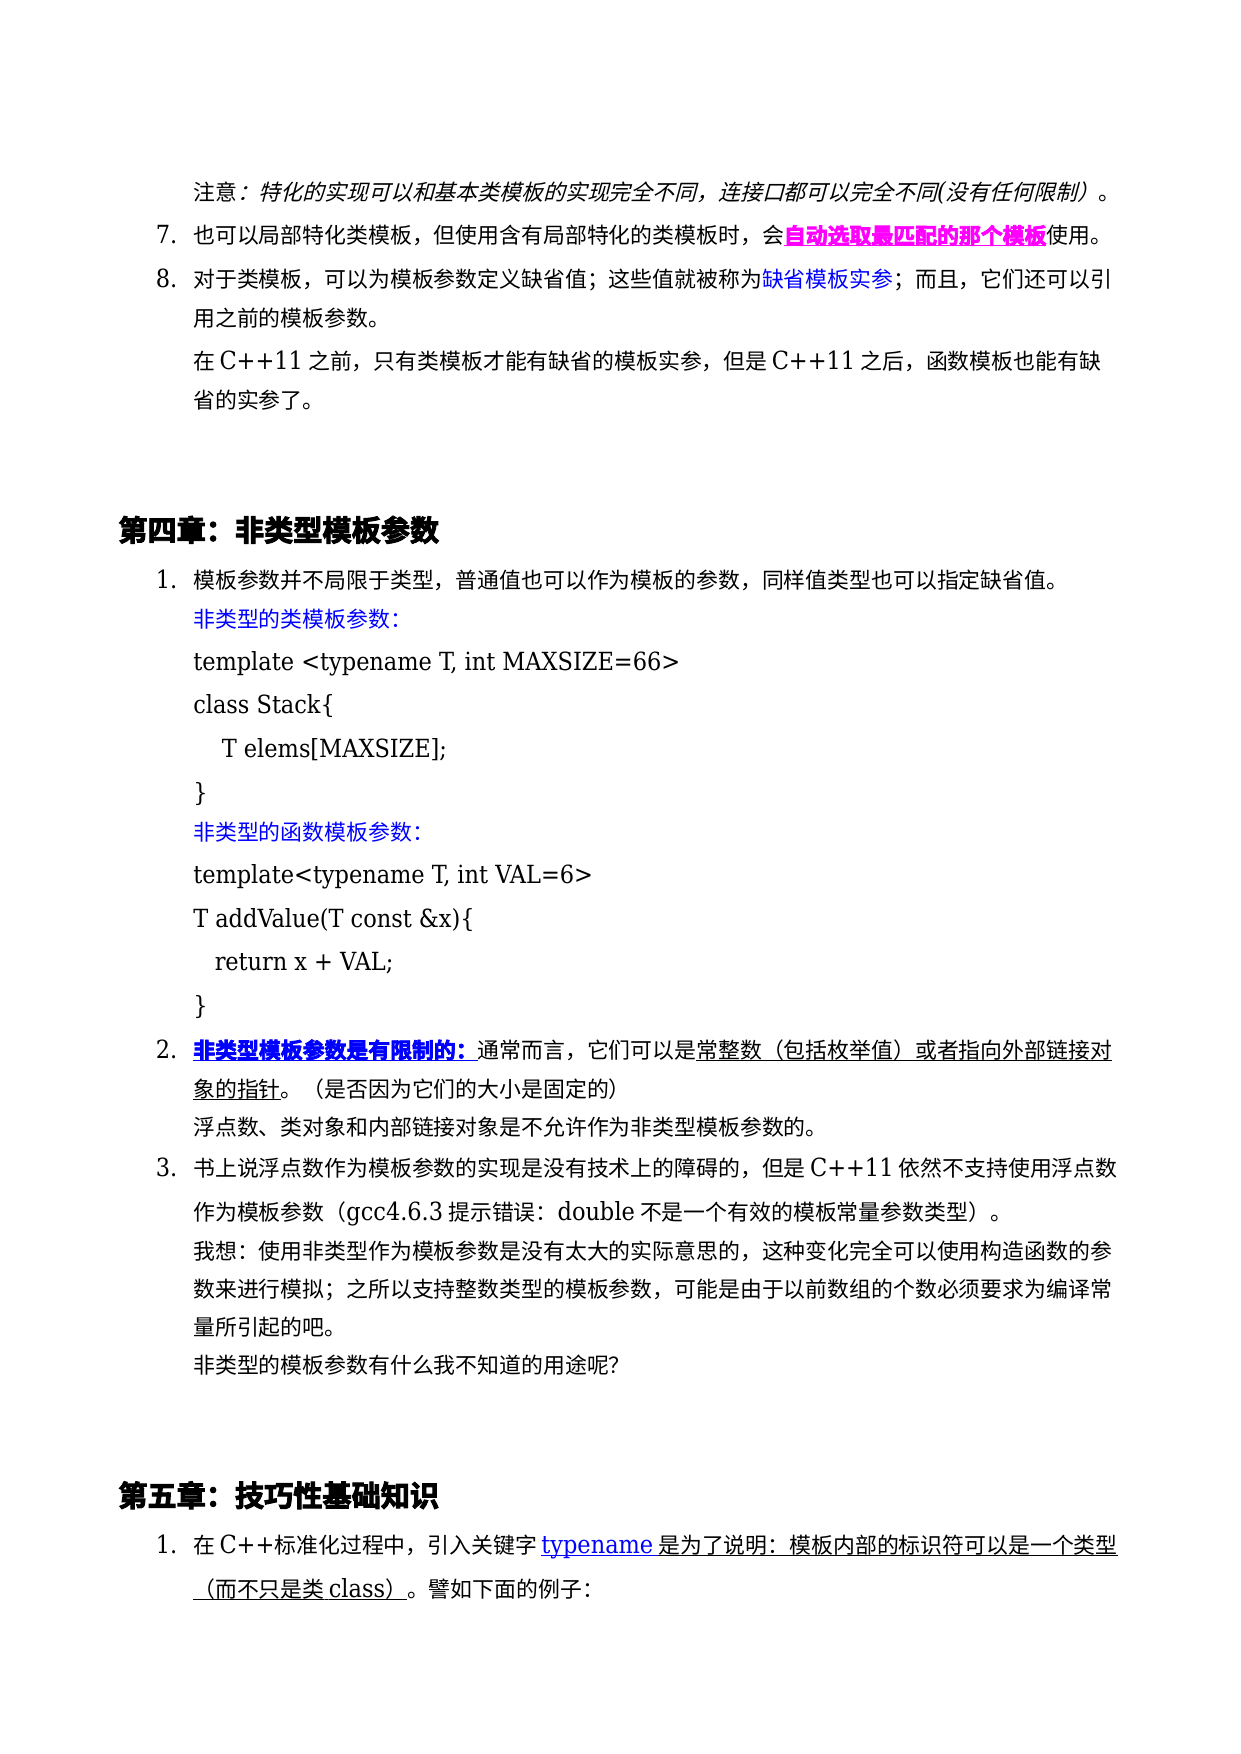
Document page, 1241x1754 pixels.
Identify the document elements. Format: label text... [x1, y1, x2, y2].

list 模板参数并不局限于类型，普通值也可以作为模板的参数，同样值类型也可以指定缺省值。 非类型的类模板参数： template <typename T, int MAXSIZE=66> class Stack{ T elems[MAXSIZE]; } 非类型的函数模板参数： template<typename T, int VAL=6> T addValue(T const &x){ return x + VAL; } [156, 565, 1122, 1020]
list 在C++标准化过程中，引入关键字typename是为了说明：模板内部的标识符可以是一个类型（而不只是类class）。譬如下面的例子： [156, 1530, 1122, 1603]
list 书上说浮点数作为模板参数的实现是没有技术上的障碍的，但是C++11依然不支持使用浮点数作为模板参数（gcc4.6.3提示错误：double不是一个有效的模板常量参数类型）。 我想：使用非类型作为模板参数是没有太大的实际意思的，这种变化完全可以使用构造函数的参数来进行模拟；之所以支持整数类型的模板参数，可能是由于以前数组的个数必须要求为编译常量所引起的吧。 非类型的模板参数有什么我不知道的用途呢？ [156, 1153, 1122, 1379]
subtitle 第四章：非类型模板参数 [118, 514, 1122, 548]
list 非类型模板参数是有限制的：通常而言，它们可以是常整数（包括枚举值）或者指向外部链接对象的指针。（是否因为它们的大小是固定的） 浮点数、类对象和内部链接对象是不允许作为非类型模板参数的。 [156, 1035, 1122, 1141]
list 也可以局部特化类模板，但使用含有局部特化的类模板时，会自动选取最匹配的那个模板使用。 [156, 221, 1122, 250]
list 注意：特化的实现可以和基本类模板的实现完全不同，连接口都可以完全不同(没有任何限制）。 [156, 177, 1122, 206]
subtitle 第五章：技巧性基础知识 [118, 1479, 1122, 1513]
list 对于类模板，可以为模板参数定义缺省值；这些值就被称为缺省模板实参；而且，它们还可以引用之前的模板参数。 在C++11之前，只有类模板才能有缺省的模板实参，但是C++11之后，函数模板也能有缺省的实参了。 [156, 264, 1122, 414]
